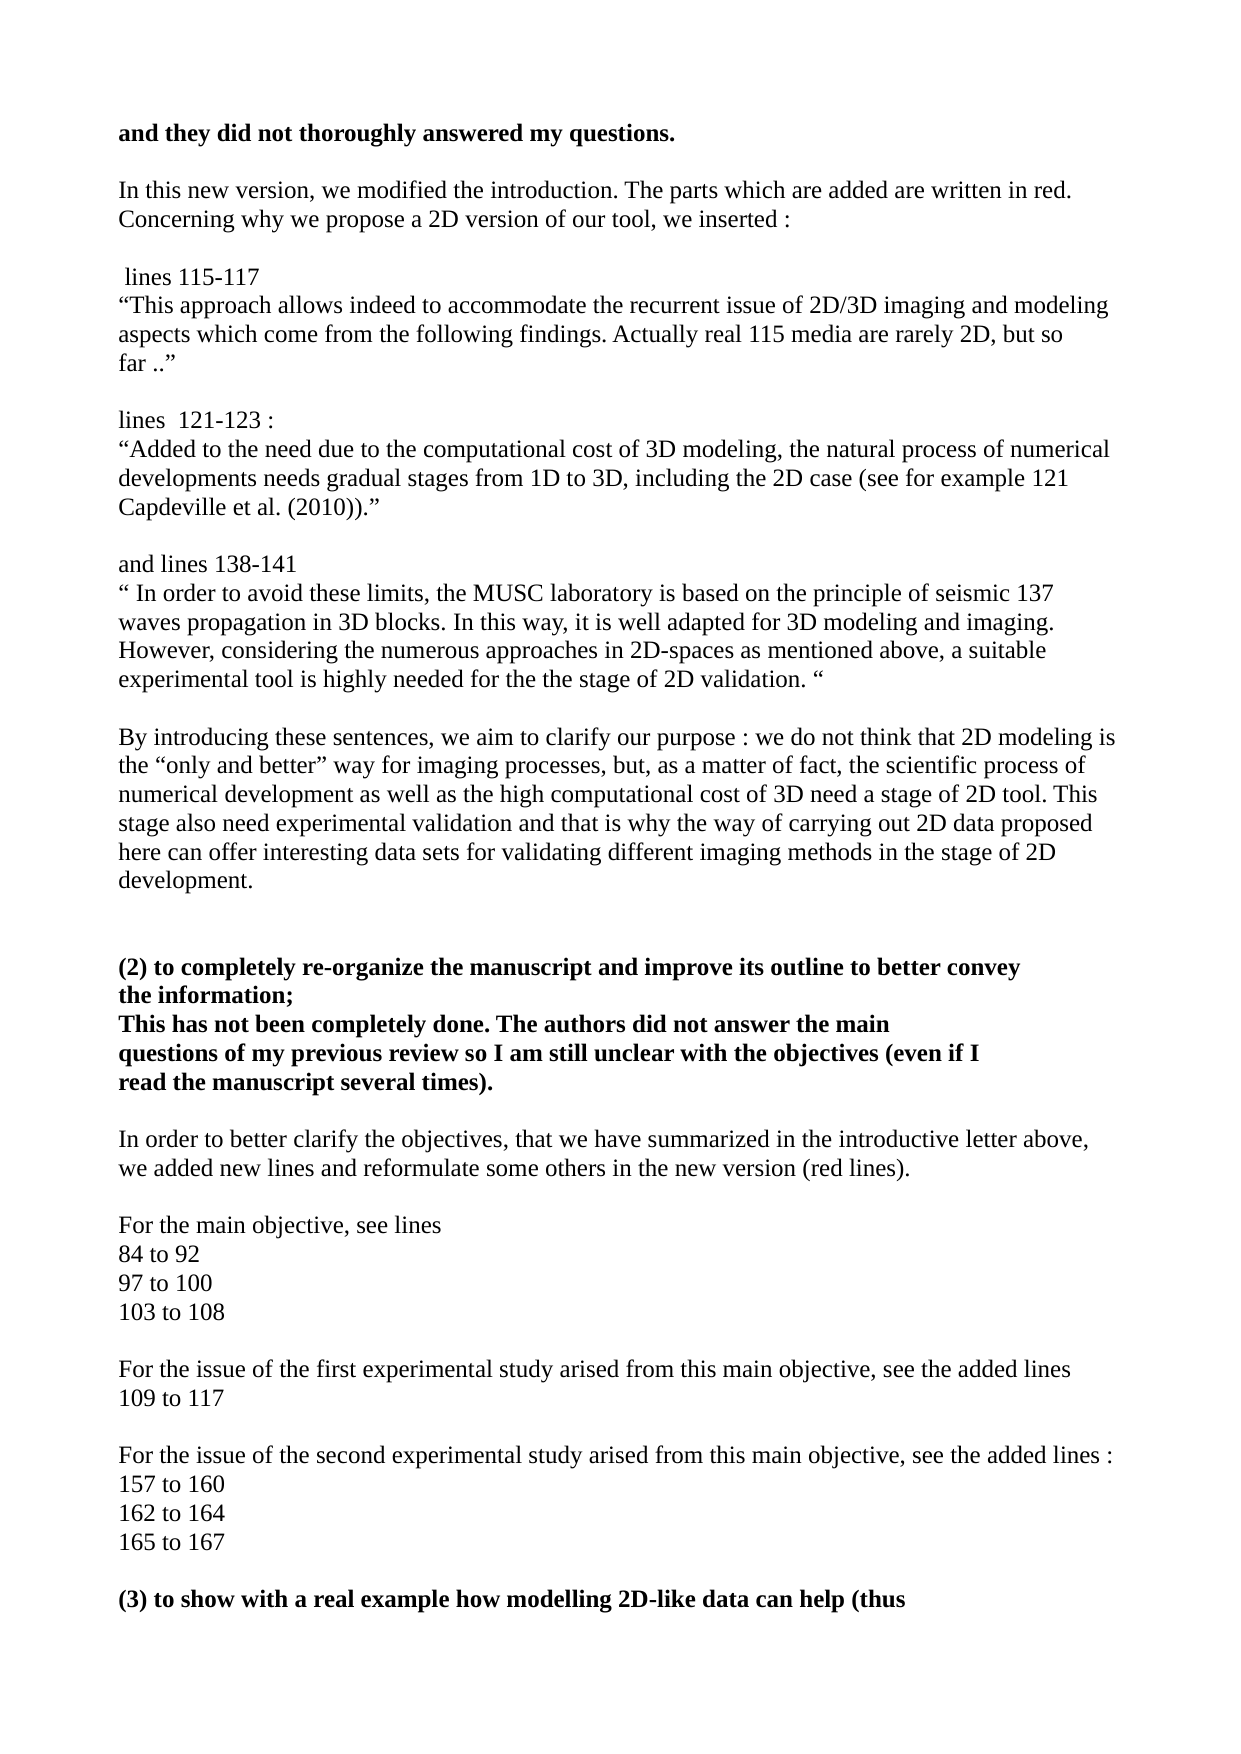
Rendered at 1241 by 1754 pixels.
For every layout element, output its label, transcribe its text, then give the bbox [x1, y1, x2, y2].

text 157 to 160 [118, 1469, 1122, 1498]
text 165 to 167 [118, 1527, 1122, 1556]
text the information; [118, 981, 1122, 1009]
text 109 to 117 [118, 1383, 1122, 1412]
text By introducing these sentences, we aim to clarify our purpose : we do not think that 2D modeling is the “only and better” way for imaging processes, but, as a matter of fact, the scientific process of numerical development as well as the high computational cost of 3D need a stage of 2D tool. This stage also need experimental validation and that is why the way of carrying out 2D data proposed here can offer interesting data sets for validating different imaging methods in the stage of 2D development. [118, 722, 1122, 894]
text (2) to completely re-organize the manuscript and improve its outline to better convey [118, 952, 1122, 981]
text 84 to 92 [118, 1239, 1122, 1268]
text and lines 138-141 [118, 549, 1122, 578]
text 97 to 100 [118, 1268, 1122, 1297]
text questions of my previous review so I am still unclear with the objectives (even if I [118, 1038, 1122, 1067]
text This has not been completely done. The authors did not answer the main [118, 1009, 1122, 1038]
text 103 to 108 [118, 1297, 1122, 1326]
text For the main objective, see lines [118, 1211, 1122, 1239]
text read the manuscript several times). [118, 1067, 1122, 1096]
text 162 to 164 [118, 1498, 1122, 1527]
text “Added to the need due to the computational cost of 3D modeling, the natural process of numerical developments needs gradual stages from 1D to 3D, including the 2D case (see for example 121 Capdeville et al. (2010)).” [118, 434, 1122, 521]
text For the issue of the second experimental study arised from this main objective, see the added lines : [118, 1441, 1122, 1469]
text For the issue of the first experimental study arised from this main objective, see the added lines [118, 1354, 1122, 1383]
text In this new version, we modified the introduction. The parts which are added are written in red. Concerning why we propose a 2D version of our tool, we inserted : [118, 176, 1122, 233]
text “This approach allows indeed to accommodate the recurrent issue of 2D/3D imaging and modeling aspects which come from the following findings. Actually real 115 media are rarely 2D, but so far ..” [118, 291, 1122, 377]
text “ In order to avoid these limits, the MUSC laboratory is based on the principle of seismic 137 waves propagation in 3D blocks. In this way, it is well adapted for 3D modeling and imaging. However, considering the numerous approaches in 2D-spaces as mentioned above, a suitable experimental tool is highly needed for the the stage of 2D validation. “ [118, 578, 1122, 693]
text lines 115-117 [118, 262, 1122, 291]
text and they did not thoroughly answered my questions. [118, 118, 1122, 147]
text (3) to show with a real example how modelling 2D-like data can help (thus [118, 1584, 1122, 1613]
text lines 121-123 : [118, 406, 1122, 434]
text In order to better clarify the objectives, that we have summarized in the introductive letter above, we added new lines and reformulate some others in the new version (red lines). [118, 1124, 1122, 1182]
